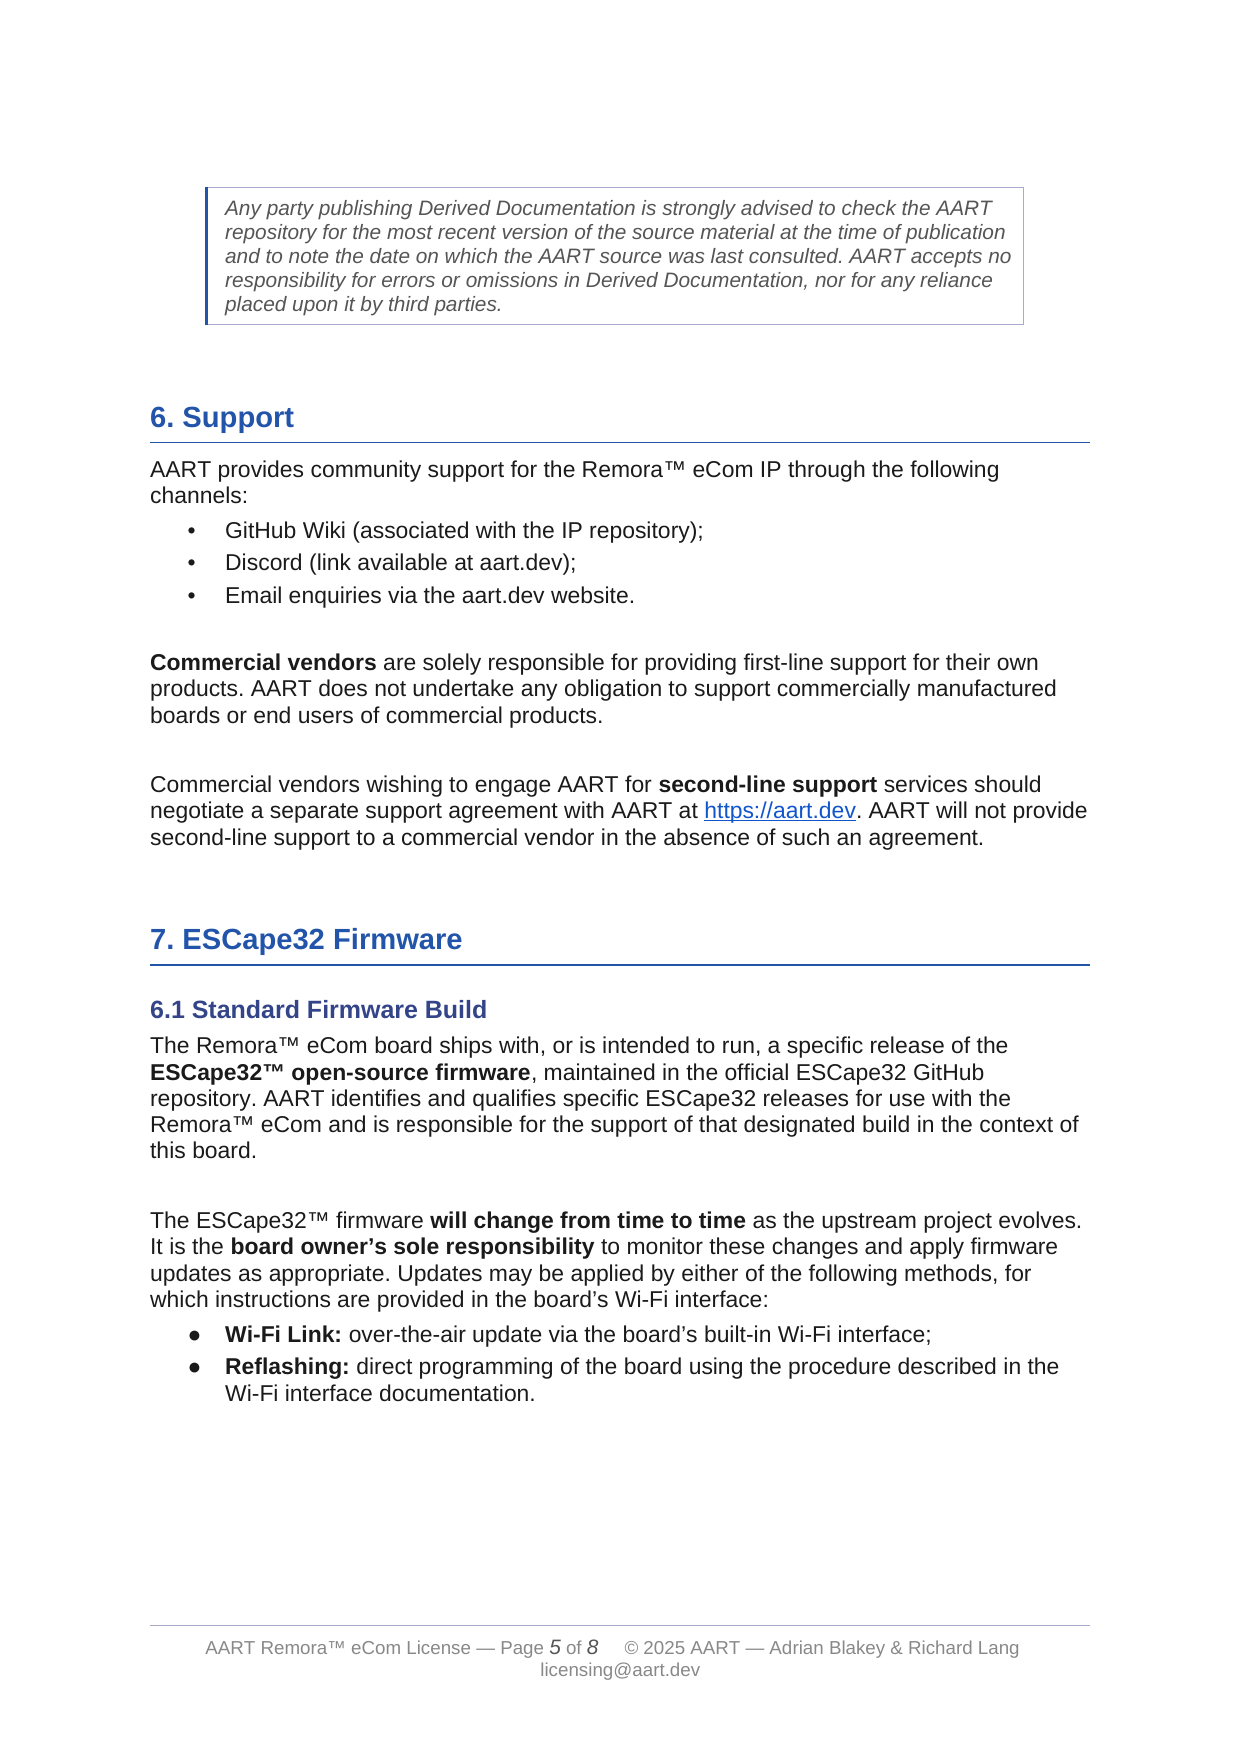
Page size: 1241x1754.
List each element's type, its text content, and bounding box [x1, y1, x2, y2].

list GitHub Wiki (associated with the IP repository); [187, 517, 1090, 543]
list Email enquiries via the aart.dev website. [187, 582, 1090, 608]
subtitle 7. ESCape32 Firmware [150, 922, 1090, 964]
text AART provides community support for the Remora™ eCom IP through the following channels: [150, 456, 1090, 508]
text The ESCape32™ firmware will change from time to time as the upstream project evolves. It is the board owner’s sole responsibility to monitor these changes and apply firmware updates as appropriate. Updates may be applied by either of the following methods, for which instructions are provided in the board’s Wi-Fi interface: [150, 1207, 1090, 1312]
text Commercial vendors are solely responsible for providing first-line support for their own products. AART does not undertake any obligation to support commercially manufactured boards or end users of commercial products. [150, 649, 1090, 728]
subtitle 6. Support [150, 399, 1090, 442]
text The Remora™ eCom board ships with, or is intended to run, a specific release of the ESCape32™ open-source firmware, maintained in the official ESCape32 GitHub repository. AART identifies and qualifies specific ESCape32 releases for use with the Remora™ eCom and is responsible for the support of that designated build in the context of this board. [150, 1032, 1090, 1164]
text Commercial vendors wishing to engage AART for second-line support services should negotiate a separate support agreement with AART at https://aart.dev. AART will not provide second-line support to a commercial vendor in the absence of such an agreement. [150, 771, 1090, 850]
list Reflashing: direct programming of the board using the procedure described in the Wi-Fi interface documentation. [187, 1353, 1090, 1406]
text Any party publishing Derived Documentation is strongly advised to check the AART repository for the most recent version of the source material at the time of publication and to note the date on which the AART source was last consulted. AART accepts no responsibility for errors or omissions in Derived Documentation, nor for any reliance placed upon it by third parties. [208, 188, 1023, 324]
list Discord (link available at aart.dev); [187, 549, 1090, 576]
list Wi-Fi Link: over-the-air update via the board’s built-in Wi-Fi interface; [187, 1321, 1090, 1347]
subtitle 6.1 Standard Firmware Build [150, 995, 1090, 1024]
